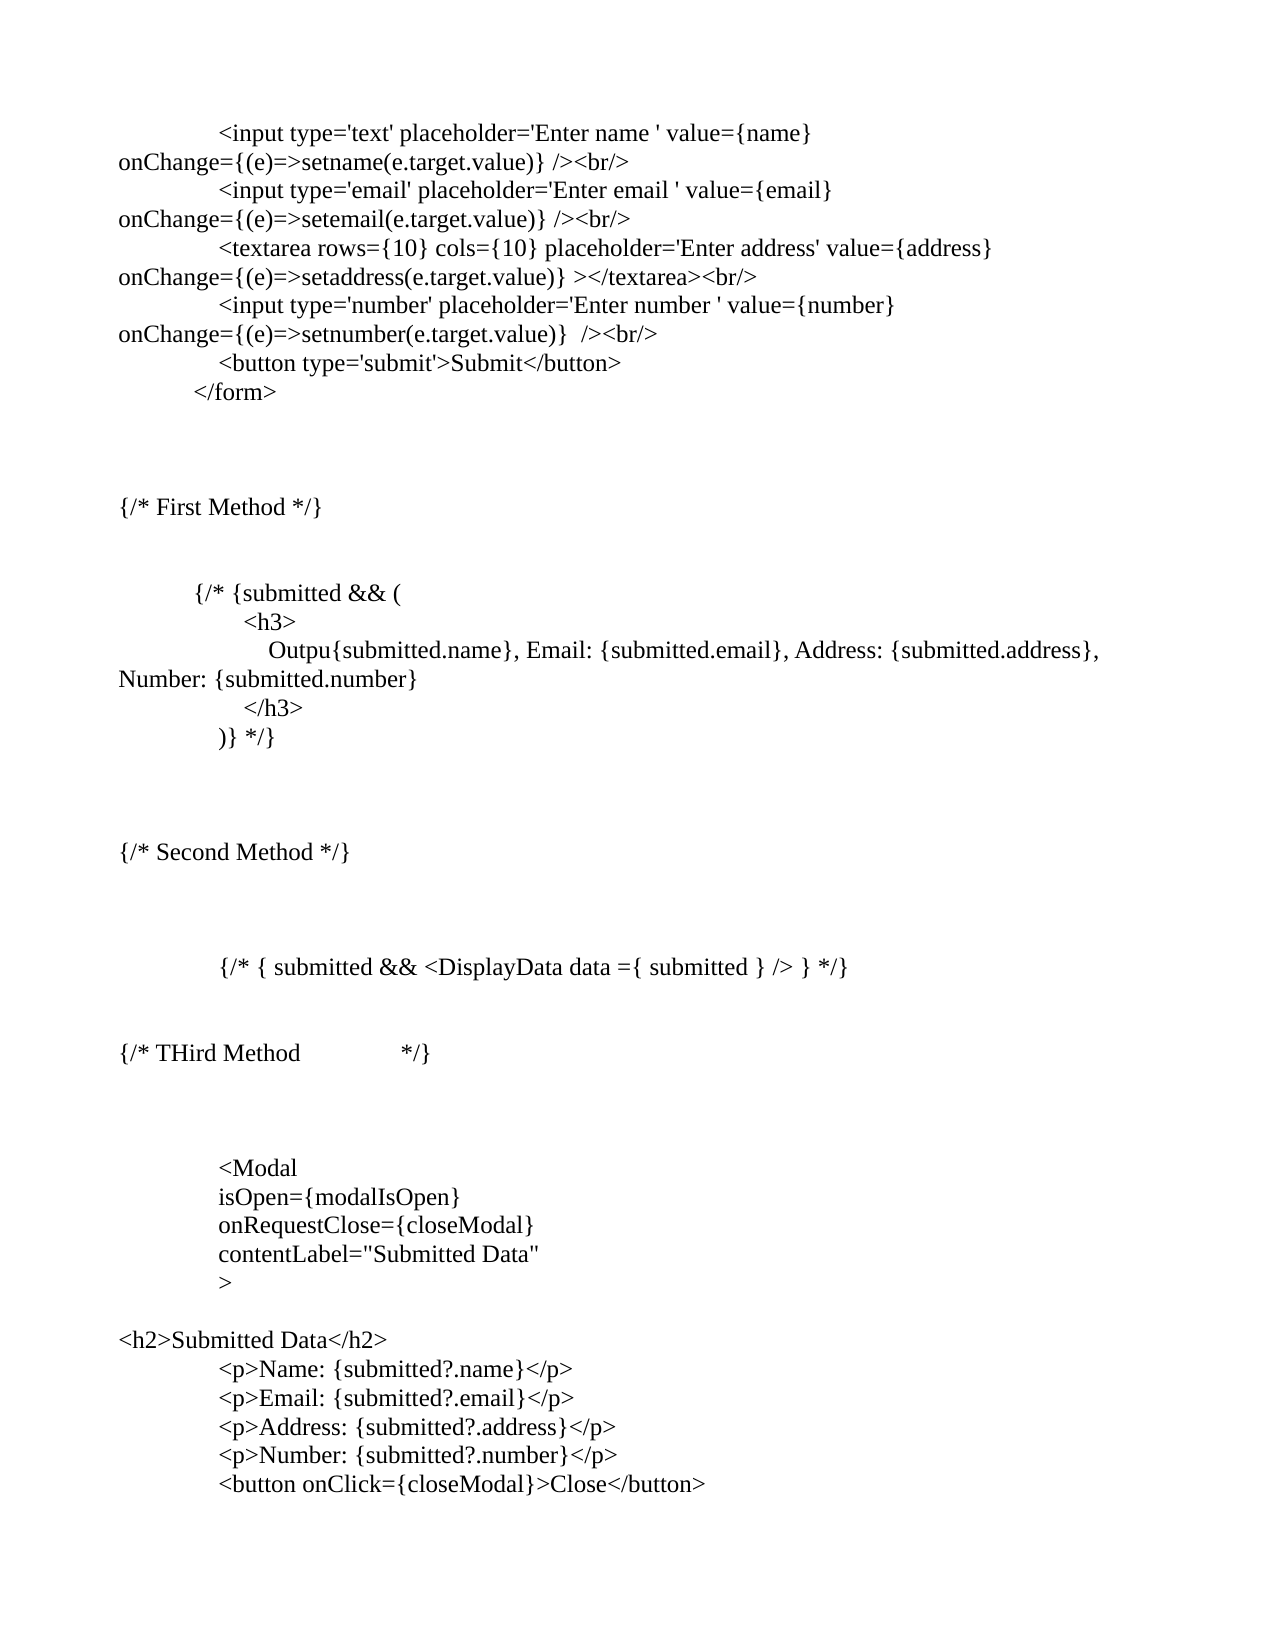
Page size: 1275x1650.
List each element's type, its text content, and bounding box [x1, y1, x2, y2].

text {/* Second Method */} [118, 837, 1157, 866]
text <textarea rows={10} cols={10} placeholder='Enter address' value={address} onChange={(e)=>setaddress(e.target.value)} ></textarea><br/> [118, 233, 1157, 291]
text <p>Email: {submitted?.email}</p> [118, 1383, 1157, 1412]
text <p>Name: {submitted?.name}</p> [118, 1354, 1157, 1383]
text Outpu{submitted.name}, Email: {submitted.email}, Address: {submitted.address}, Number: {submitted.number} [118, 636, 1157, 693]
text </h3> [118, 693, 1157, 722]
text <input type='text' placeholder='Enter name ' value={name} onChange={(e)=>setname(e.target.value)} /><br/> [118, 118, 1157, 176]
text )} */} [118, 722, 1157, 751]
text <Modal [118, 1153, 1157, 1182]
text </form> [118, 377, 1157, 406]
text {/* { submitted && <DisplayData data ={ submitted } /> } */} [118, 952, 1157, 981]
text <button type='submit'>Submit</button> [118, 348, 1157, 377]
text > [118, 1268, 1157, 1297]
text isOpen={modalIsOpen} [118, 1182, 1157, 1211]
text <p>Number: {submitted?.number}</p> [118, 1441, 1157, 1469]
text <h2>Submitted Data</h2> [118, 1326, 1157, 1354]
text <p>Address: {submitted?.address}</p> [118, 1412, 1157, 1441]
text <h3> [118, 607, 1157, 636]
text {/* First Method */} [118, 492, 1157, 521]
text {/* THird Method */} [118, 1038, 1157, 1067]
text <button onClick={closeModal}>Close</button> [118, 1469, 1157, 1498]
text <input type='number' placeholder='Enter number ' value={number} onChange={(e)=>setnumber(e.target.value)} /><br/> [118, 291, 1157, 348]
text onRequestClose={closeModal} [118, 1211, 1157, 1239]
text <input type='email' placeholder='Enter email ' value={email} onChange={(e)=>setemail(e.target.value)} /><br/> [118, 176, 1157, 233]
text contentLabel="Submitted Data" [118, 1239, 1157, 1268]
text {/* {submitted && ( [118, 578, 1157, 607]
